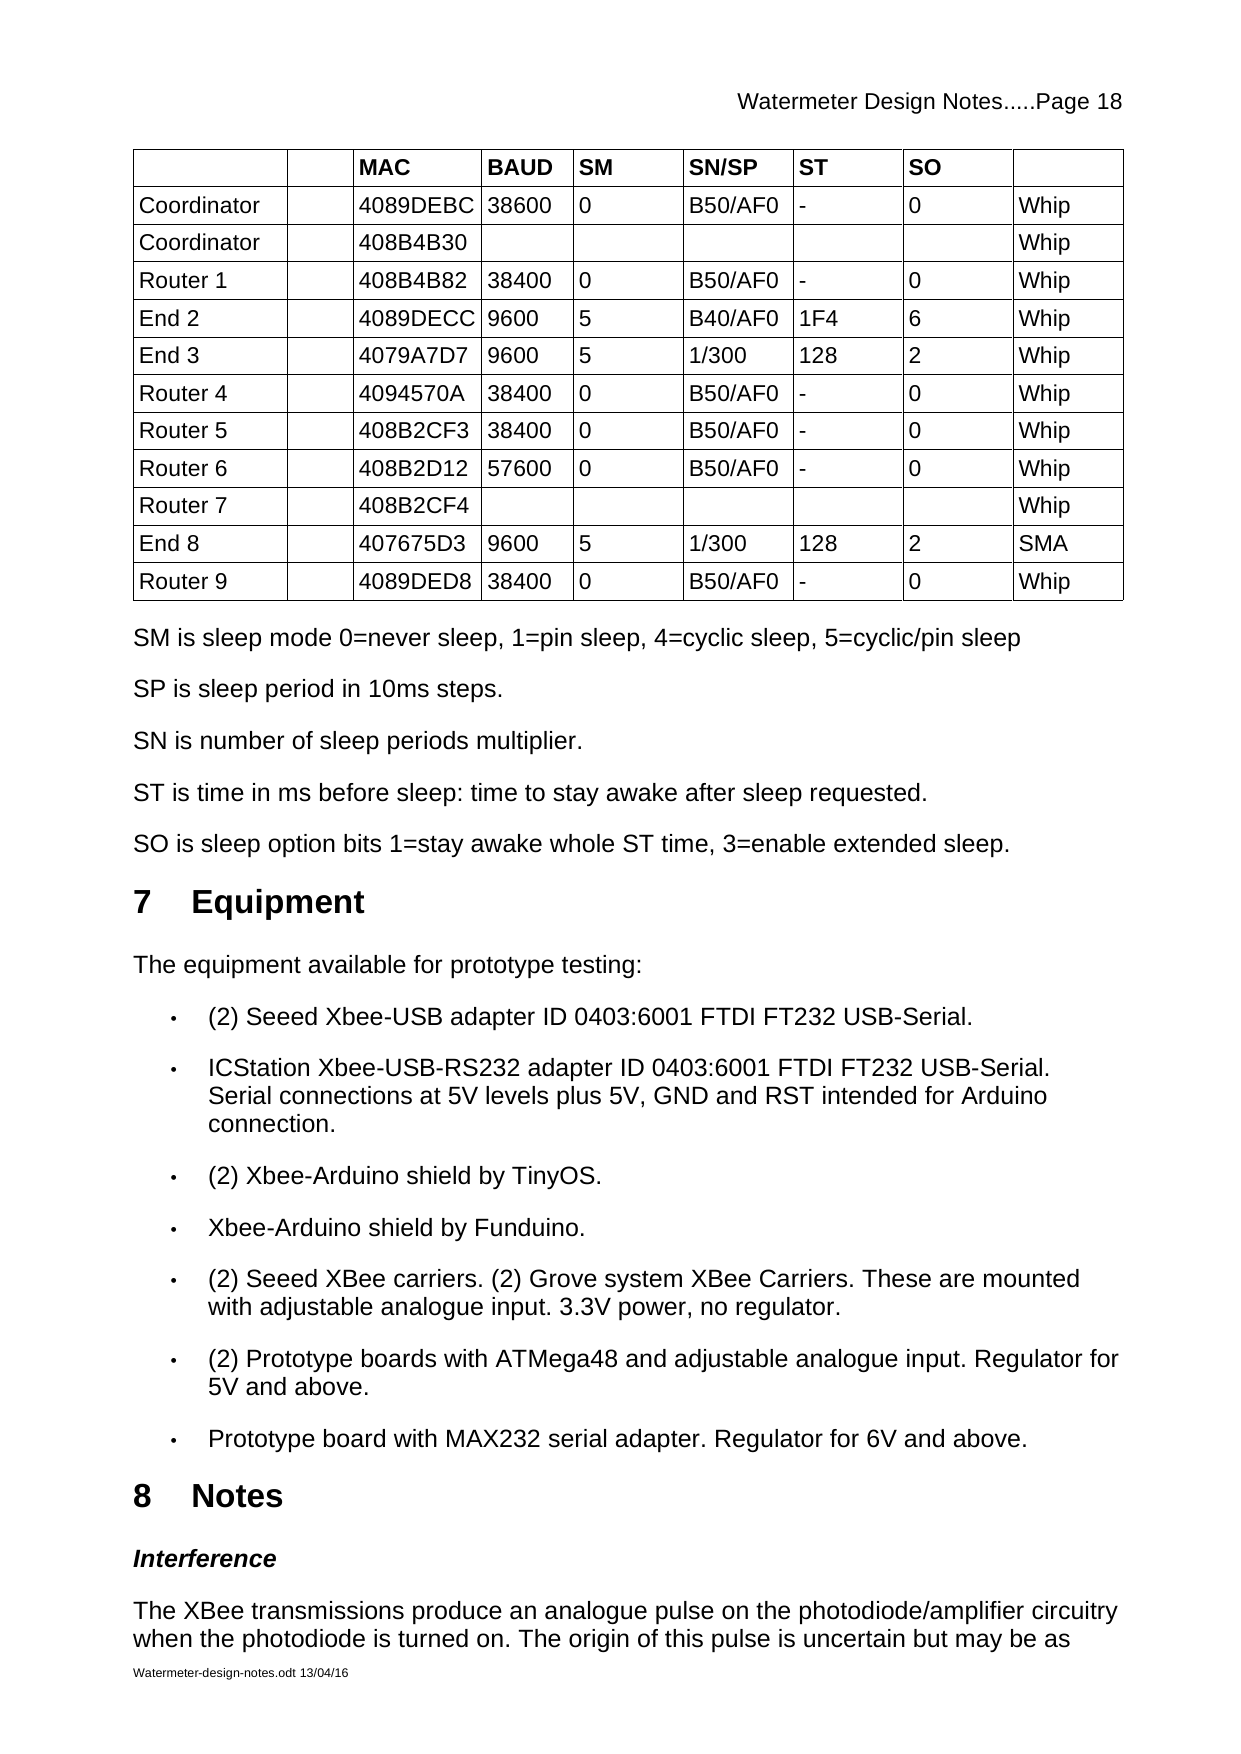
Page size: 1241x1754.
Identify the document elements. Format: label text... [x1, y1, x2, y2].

table_cell 0 [904, 187, 1012, 224]
table_header MAC [354, 150, 481, 186]
table_cell 1F4 [794, 300, 902, 337]
table_cell [288, 563, 353, 600]
table_cell Whip [1014, 488, 1123, 525]
table_cell [288, 338, 353, 374]
table_cell [574, 225, 683, 261]
table_header [288, 150, 353, 186]
table_cell [288, 450, 353, 487]
table_cell 0 [574, 262, 683, 299]
table_cell Whip [1014, 413, 1123, 449]
table_cell 0 [904, 375, 1012, 412]
table_cell 0 [574, 563, 683, 600]
table_cell [482, 488, 573, 525]
text SO is sleep option bits 1=stay awake whole ST time, 3=enable extended sleep. [133, 830, 1123, 858]
table_cell B50/AF0 [684, 450, 793, 487]
table_cell [482, 225, 573, 261]
table_cell 38600 [482, 187, 573, 224]
table_cell [288, 488, 353, 525]
table_cell 0 [904, 563, 1012, 600]
table_cell Whip [1014, 187, 1123, 224]
table_cell 1/300 [684, 526, 793, 562]
text SN is number of sleep periods multiplier. [133, 727, 1123, 755]
table_cell B50/AF0 [684, 187, 793, 224]
text ST is time in ms before sleep: time to stay awake after sleep requested. [133, 779, 1123, 807]
table_cell 4089DEBC [354, 187, 481, 224]
table_cell - [794, 563, 902, 600]
text The equipment available for prototype testing: [133, 951, 1123, 979]
table_header [134, 150, 287, 186]
table_cell B50/AF0 [684, 413, 793, 449]
table_cell Router 7 [134, 488, 287, 525]
table_cell 4094570A [354, 375, 481, 412]
table_cell End 8 [134, 526, 287, 562]
table_cell 408B4B30 [354, 225, 481, 261]
table_cell - [794, 187, 902, 224]
table_cell Whip [1014, 375, 1123, 412]
table_cell [288, 300, 353, 337]
table_cell [288, 526, 353, 562]
table_cell Whip [1014, 262, 1123, 299]
table_cell 2 [904, 526, 1012, 562]
table_cell - [794, 262, 902, 299]
table_cell Router 4 [134, 375, 287, 412]
table_cell 9600 [482, 300, 573, 337]
text The XBee transmissions produce an analogue pulse on the photodiode/amplifier circuitry when the photodiode is turned on. The origin of this pulse is uncertain but may be as [133, 1597, 1123, 1653]
table_cell 0 [904, 262, 1012, 299]
table_cell 4089DED8 [354, 563, 481, 600]
table_cell 408B2CF3 [354, 413, 481, 449]
table_cell 0 [904, 413, 1012, 449]
table_cell 408B4B82 [354, 262, 481, 299]
table_cell Whip [1014, 300, 1123, 337]
table_cell [794, 225, 902, 261]
table_cell [288, 187, 353, 224]
table_cell [574, 488, 683, 525]
table_cell Router 5 [134, 413, 287, 449]
table_cell 9600 [482, 526, 573, 562]
table_cell [288, 375, 353, 412]
table_cell B50/AF0 [684, 262, 793, 299]
table_cell [684, 225, 793, 261]
list (2) Seeed XBee carriers. (2) Grove system XBee Carriers. These are mounted with adjustable analogue input. 3.3V power, no regulator. [170, 1265, 1123, 1321]
table_cell 0 [574, 450, 683, 487]
table_cell Router 9 [134, 563, 287, 600]
table_cell Whip [1014, 563, 1123, 600]
table_cell Coordinator [134, 187, 287, 224]
table_cell [288, 413, 353, 449]
table_cell [288, 225, 353, 261]
table_cell [904, 225, 1012, 261]
table_cell 4089DECC [354, 300, 481, 337]
table_cell - [794, 375, 902, 412]
table_cell End 2 [134, 300, 287, 337]
table_cell Whip [1014, 338, 1123, 374]
table_cell 38400 [482, 413, 573, 449]
table_header SM [574, 150, 683, 186]
subtitle Equipment [133, 883, 1123, 921]
subtitle Notes [133, 1477, 1123, 1515]
list Prototype board with MAX232 serial adapter. Regulator for 6V and above. [170, 1424, 1123, 1452]
table_cell Whip [1014, 450, 1123, 487]
table_cell B40/AF0 [684, 300, 793, 337]
list (2) Seeed Xbee-USB adapter ID 0403:6001 FTDI FT232 USB-Serial. [170, 1002, 1123, 1030]
table_cell 1/300 [684, 338, 793, 374]
table_cell [904, 488, 1012, 525]
table_cell 407675D3 [354, 526, 481, 562]
table_cell 5 [574, 300, 683, 337]
table_cell 57600 [482, 450, 573, 487]
table_cell 0 [574, 187, 683, 224]
table_cell Router 6 [134, 450, 287, 487]
table_cell 0 [574, 413, 683, 449]
list (2) Xbee-Arduino shield by TinyOS. [170, 1162, 1123, 1190]
table_header SO [904, 150, 1012, 186]
table_cell 4079A7D7 [354, 338, 481, 374]
table_cell 6 [904, 300, 1012, 337]
table_cell B50/AF0 [684, 375, 793, 412]
table_cell 38400 [482, 375, 573, 412]
table_cell Router 1 [134, 262, 287, 299]
text SM is sleep mode 0=never sleep, 1=pin sleep, 4=cyclic sleep, 5=cyclic/pin sleep [133, 624, 1123, 652]
table_cell 408B2D12 [354, 450, 481, 487]
table_cell Coordinator [134, 225, 287, 261]
table_header BAUD [482, 150, 573, 186]
list ICStation Xbee-USB-RS232 adapter ID 0403:6001 FTDI FT232 USB-Serial. Serial connections at 5V levels plus 5V, GND and RST intended for Arduino connection. [170, 1054, 1123, 1138]
text SP is sleep period in 10ms steps. [133, 675, 1123, 703]
table_cell 2 [904, 338, 1012, 374]
table_cell 38400 [482, 262, 573, 299]
table_cell - [794, 413, 902, 449]
list Xbee-Arduino shield by Funduino. [170, 1213, 1123, 1241]
table_cell Whip [1014, 225, 1123, 261]
table_cell 9600 [482, 338, 573, 374]
table_cell [684, 488, 793, 525]
table_header SN/SP [684, 150, 793, 186]
table_cell B50/AF0 [684, 563, 793, 600]
table_cell 5 [574, 526, 683, 562]
table_header ST [794, 150, 902, 186]
table_cell SMA [1014, 526, 1123, 562]
table_cell 128 [794, 338, 902, 374]
table_header [1014, 150, 1123, 186]
table_cell End 3 [134, 338, 287, 374]
list (2) Prototype boards with ATMega48 and adjustable analogue input. Regulator for 5V and above. [170, 1345, 1123, 1401]
table_cell [794, 488, 902, 525]
table_cell - [794, 450, 902, 487]
text Interference [133, 1545, 1123, 1573]
table_cell 5 [574, 338, 683, 374]
table_cell 0 [574, 375, 683, 412]
table_cell 128 [794, 526, 902, 562]
table_cell 0 [904, 450, 1012, 487]
table_cell 408B2CF4 [354, 488, 481, 525]
table_cell [288, 262, 353, 299]
table_cell 38400 [482, 563, 573, 600]
